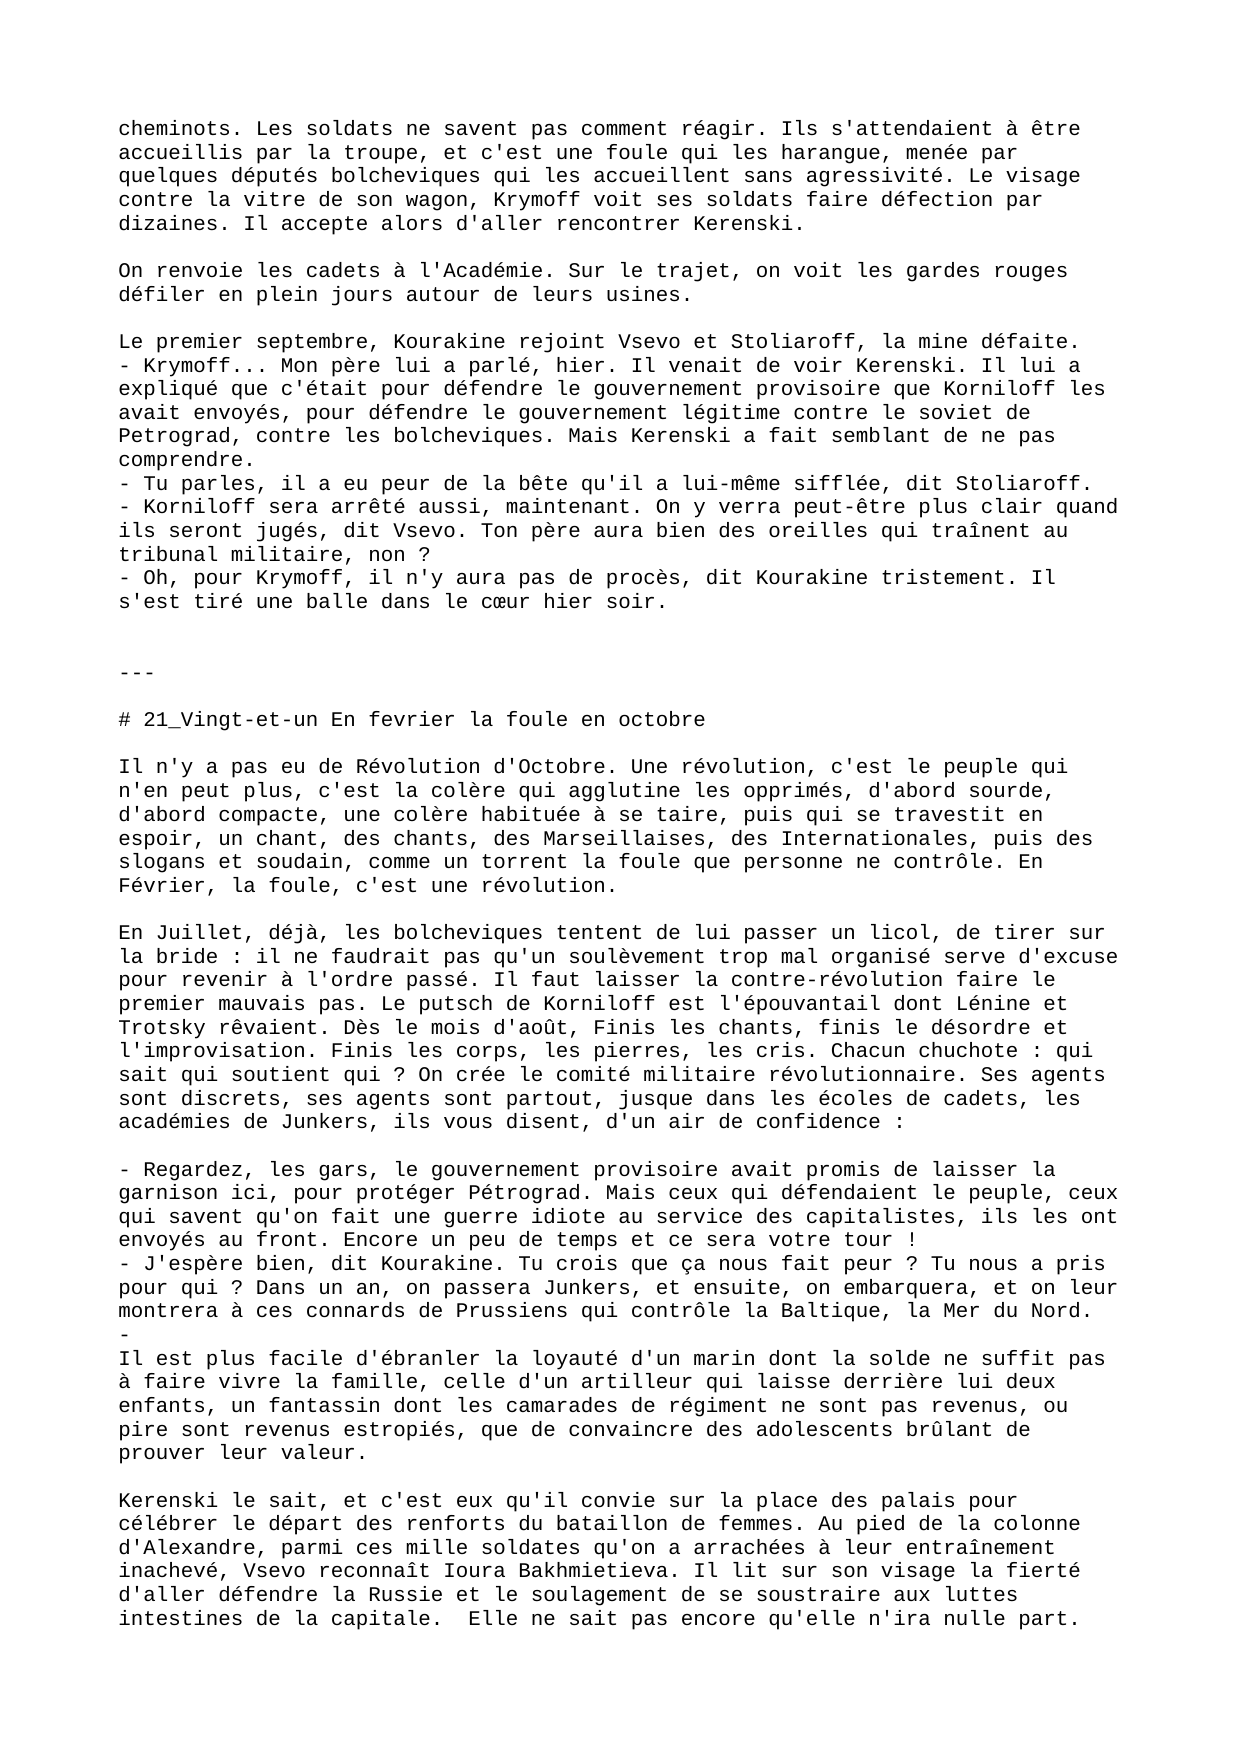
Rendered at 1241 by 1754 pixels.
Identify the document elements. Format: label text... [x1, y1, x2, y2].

text Kerenski le sait, et c'est eux qu'il convie sur la place des palais pour célébrer le départ des renforts du bataillon de femmes. Au pied de la colonne d'Alexandre, parmi ces mille soldates qu'on a arrachées à leur entraînement inachevé, Vsevo reconnaît Ioura Bakhmietieva. Il lit sur son visage la fierté d'aller défendre la Russie et le soulagement de se soustraire aux luttes intestines de la capitale. Elle ne sait pas encore qu'elle n'ira nulle part. [118, 1489, 1122, 1631]
text - J'espère bien, dit Kourakine. Tu crois que ça nous fait peur ? Tu nous a pris pour qui ? Dans un an, on passera Junkers, et ensuite, on embarquera, et on leur montrera à ces connards de Prussiens qui contrôle la Baltique, la Mer du Nord. [118, 1253, 1122, 1324]
text - Krymoff... Mon père lui a parlé, hier. Il venait de voir Kerenski. Il lui a expliqué que c'était pour défendre le gouvernement provisoire que Korniloff les avait envoyés, pour défendre le gouvernement légitime contre le soviet de Petrograd, contre les bolcheviques. Mais Kerenski a fait semblant de ne pas comprendre. [118, 354, 1122, 473]
text - Regardez, les gars, le gouvernement provisoire avait promis de laisser la garnison ici, pour protéger Pétrograd. Mais ceux qui défendaient le peuple, ceux qui savent qu'on fait une guerre idiote au service des capitalistes, ils les ont envoyés au front. Encore un peu de temps et ce sera votre tour ! [118, 1158, 1122, 1253]
text cheminots. Les soldats ne savent pas comment réagir. Ils s'attendaient à être accueillis par la troupe, et c'est une foule qui les harangue, menée par quelques députés bolcheviques qui les accueillent sans agressivité. Le visage contre la vitre de son wagon, Krymoff voit ses soldats faire défection par dizaines. Il accepte alors d'aller rencontrer Kerenski. [118, 118, 1122, 236]
text On renvoie les cadets à l'Académie. Sur le trajet, on voit les gardes rouges défiler en plein jours autour de leurs usines. [118, 260, 1122, 307]
text Il n'y a pas eu de Révolution d'Octobre. Une révolution, c'est le peuple qui n'en peut plus, c'est la colère qui agglutine les opprimés, d'abord sourde, d'abord compacte, une colère habituée à se taire, puis qui se travestit en espoir, un chant, des chants, des Marseillaises, des Internationales, puis des slogans et soudain, comme un torrent la foule que personne ne contrôle. En Février, la foule, c'est une révolution. [118, 757, 1122, 898]
text En Juillet, déjà, les bolcheviques tentent de lui passer un licol, de tirer sur la bride : il ne faudrait pas qu'un soulèvement trop mal organisé serve d'excuse pour revenir à l'ordre passé. Il faut laisser la contre-révolution faire le premier mauvais pas. Le putsch de Korniloff est l'épouvantail dont Lénine et Trotsky rêvaient. Dès le mois d'août, Finis les chants, finis le désordre et l'improvisation. Finis les corps, les pierres, les cris. Chacun chuchote : qui sait qui soutient qui ? On crée le comité militaire révolutionnaire. Ses agents sont discrets, ses agents sont partout, jusque dans les écoles de cadets, les académies de Junkers, ils vous disent, d'un air de confidence : [118, 922, 1122, 1135]
text - [118, 1324, 1122, 1348]
text - Tu parles, il a eu peur de la bête qu'il a lui-même sifflée, dit Stoliaroff. [118, 473, 1122, 496]
text Il est plus facile d'ébranler la loyauté d'un marin dont la solde ne suffit pas à faire vivre la famille, celle d'un artilleur qui laisse derrière lui deux enfants, un fantassin dont les camarades de régiment ne sont pas revenus, ou pire sont revenus estropiés, que de convaincre des adolescents brûlant de prouver leur valeur. [118, 1348, 1122, 1466]
text # 21_Vingt-et-un En fevrier la foule en octobre [118, 709, 1122, 733]
text Le premier septembre, Kourakine rejoint Vsevo et Stoliaroff, la mine défaite. [118, 331, 1122, 354]
text - Oh, pour Krymoff, il n'y aura pas de procès, dit Kourakine tristement. Il s'est tiré une balle dans le cœur hier soir. [118, 567, 1122, 615]
text --- [118, 662, 1122, 686]
text - Korniloff sera arrêté aussi, maintenant. On y verra peut-être plus clair quand ils seront jugés, dit Vsevo. Ton père aura bien des oreilles qui traînent au tribunal militaire, non ? [118, 496, 1122, 567]
